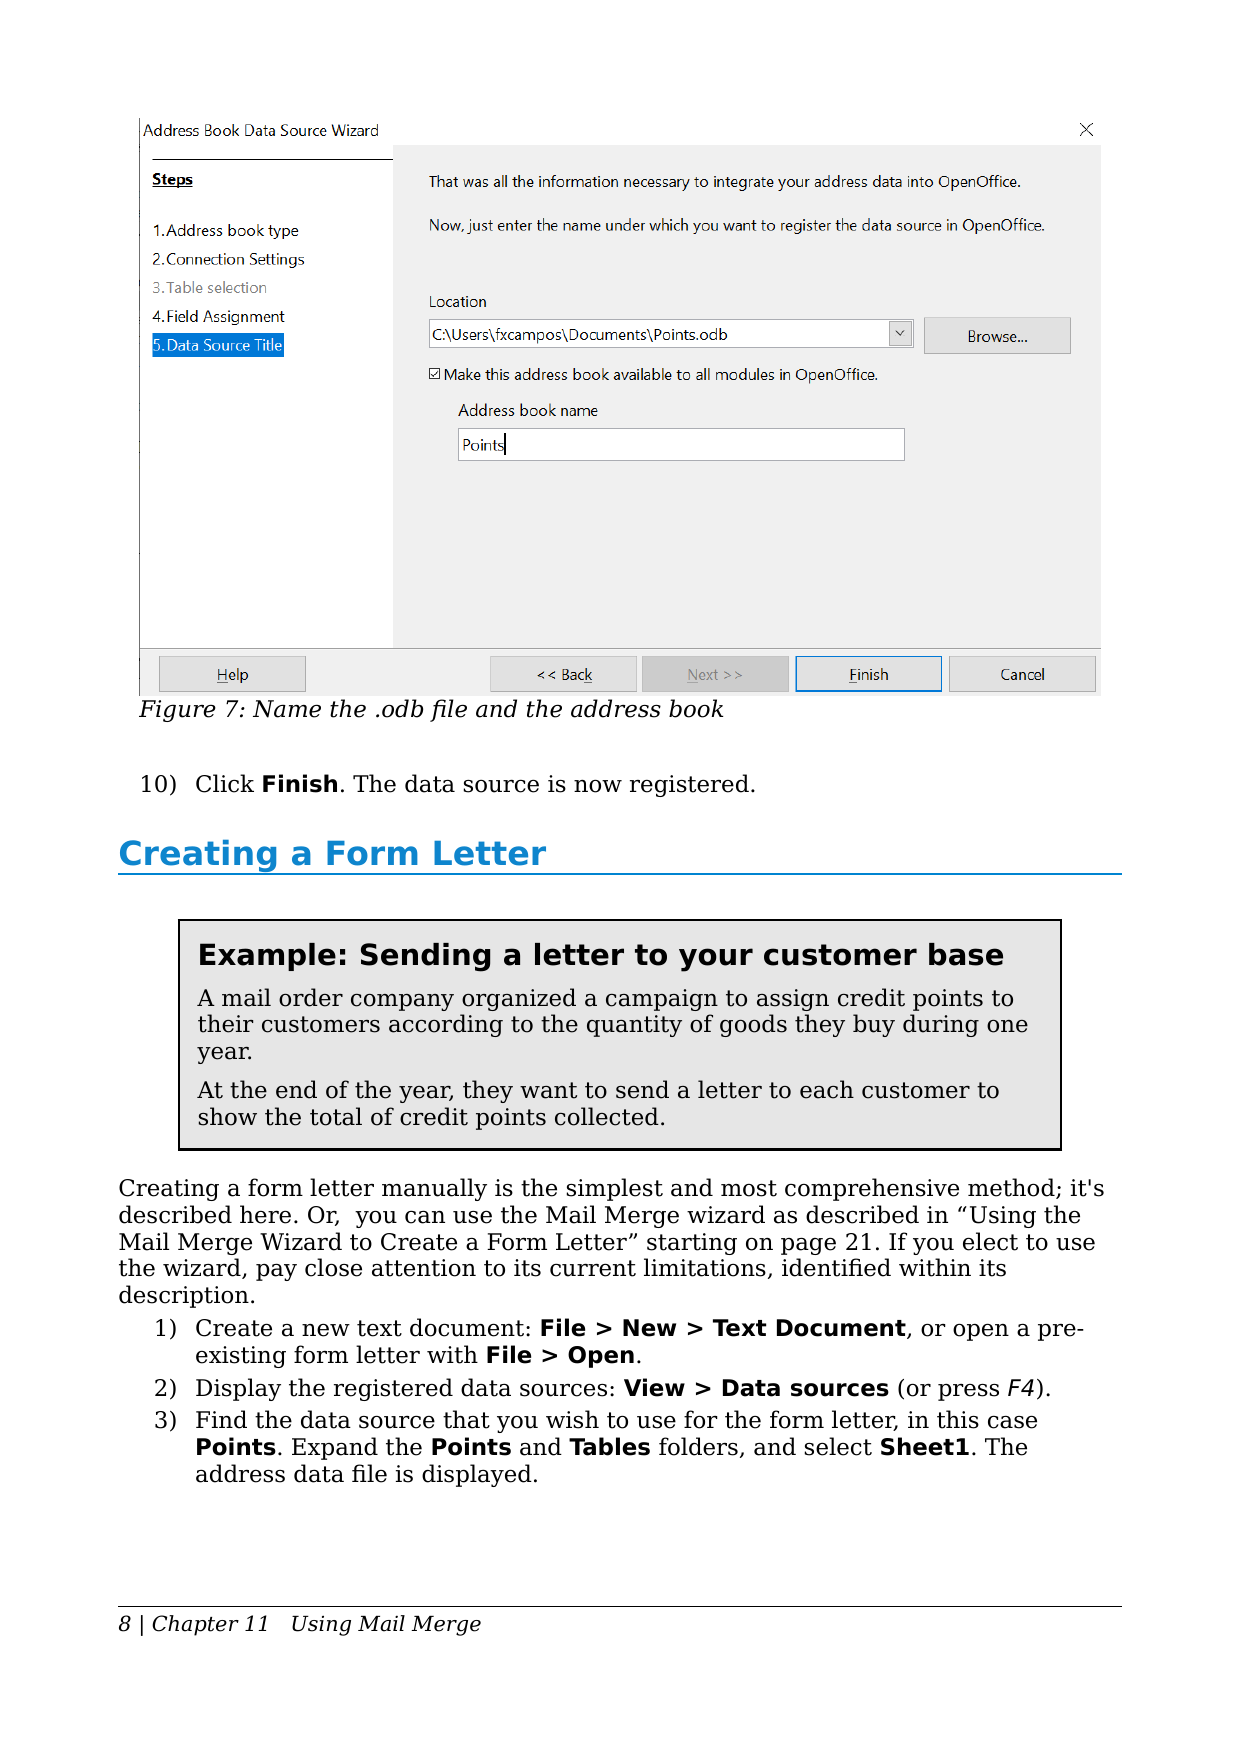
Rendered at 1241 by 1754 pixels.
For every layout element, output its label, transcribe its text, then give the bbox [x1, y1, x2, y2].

text A mail order company organized a campaign to assign credit points to their customers according to the quantity of goods they buy during one year. [197, 985, 1043, 1065]
list Creating a form letter manually is the simplest and most comprehensive method; it's described here. Or, you can use the Mail Merge wizard as described in “Using the Mail Merge Wizard to Create a Form Letter” starting on page 21. If you elect to use the wizard, pay close attention to its current limitations, identified within its description. [118, 1175, 1122, 1309]
text At the end of the year, they want to send a letter to each customer to show the total of credit points collected. [197, 1077, 1043, 1131]
text Figure 7: Name the .odb file and the address book [139, 696, 1101, 722]
subtitle Creating a Form Letter [118, 834, 1122, 873]
list Click Finish. The data source is now registered. [177, 771, 1122, 798]
list Find the data source that you wish to use for the form letter, in this case Points. Expand the Points and Tables folders, and select Sheet1. The address data file is displayed. [177, 1408, 1122, 1488]
subtitle Example: Sending a letter to your customer base [197, 938, 1043, 972]
picture [139, 118, 1101, 696]
list Create a new text document: File > New > Text Document, or open a pre-existing form letter with File > Open. [177, 1315, 1122, 1368]
list Display the registered data sources: View > Data sources (or press F4). [177, 1375, 1122, 1401]
